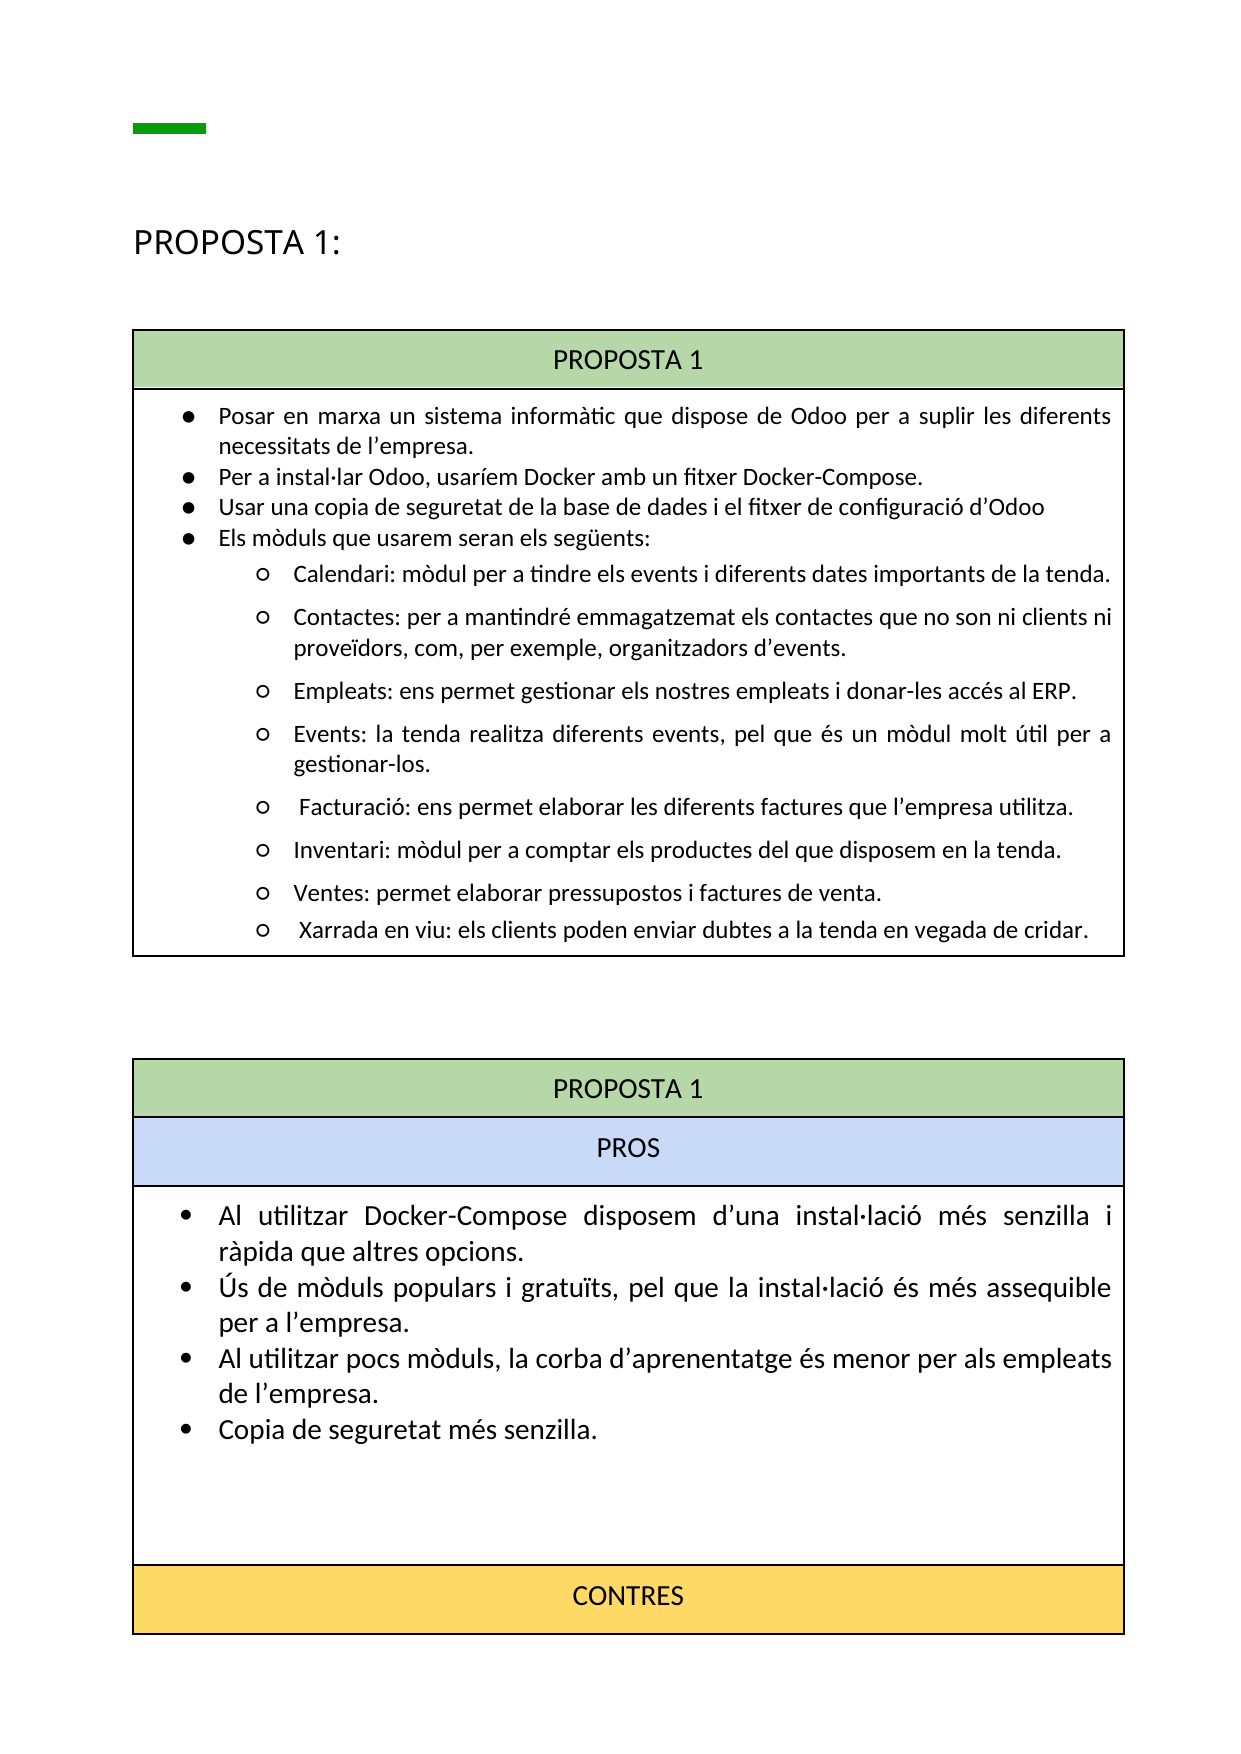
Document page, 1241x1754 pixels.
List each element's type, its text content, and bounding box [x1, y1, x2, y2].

table_cell CONTRES [134, 1566, 1123, 1633]
table_cell PROS [134, 1118, 1123, 1185]
text PROPOSTA 1: [133, 219, 1122, 264]
table_cell Posar en marxa un sistema informàtic que dispose de Odoo per a suplir les diferents necessitats de l’empresa. Per a instal·lar Odoo, usaríem Docker amb un fitxer Docker-Compose. Usar una copia de seguretat de la base de dades i el fitxer de configuració d’Odoo Els mòduls que usarem seran els següents: Calendari: mòdul per a tindre els events i diferents dates importants de la tenda. Contactes: per a mantindré emmagatzemat els contactes que no son ni clients ni proveïdors, com, per exemple, organitzadors d’events. Empleats: ens permet gestionar els nostres empleats i donar-les accés al ERP. Events: la tenda realitza diferents events, pel que és un mòdul molt útil per a gestionar-los. Facturació: ens permet elaborar les diferents factures que l’empresa utilitza. Inventari: mòdul per a comptar els productes del que disposem en la tenda. Ventes: permet elaborar pressupostos i factures de venta. Xarrada en viu: els clients poden enviar dubtes a la tenda en vegada de cridar. [134, 390, 1123, 955]
table_header PROPOSTA 1 [134, 1060, 1123, 1116]
table_cell Al utilitzar Docker-Compose disposem d’una instal·lació més senzilla i ràpida que altres opcions. Ús de mòduls populars i gratuïts, pel que la instal·lació és més assequible per a l’empresa. Al utilitzar pocs mòduls, la corba d’aprenentatge és menor per als empleats de l’empresa. Copia de seguretat més senzilla. [134, 1187, 1123, 1564]
table_header PROPOSTA 1 [134, 331, 1123, 387]
